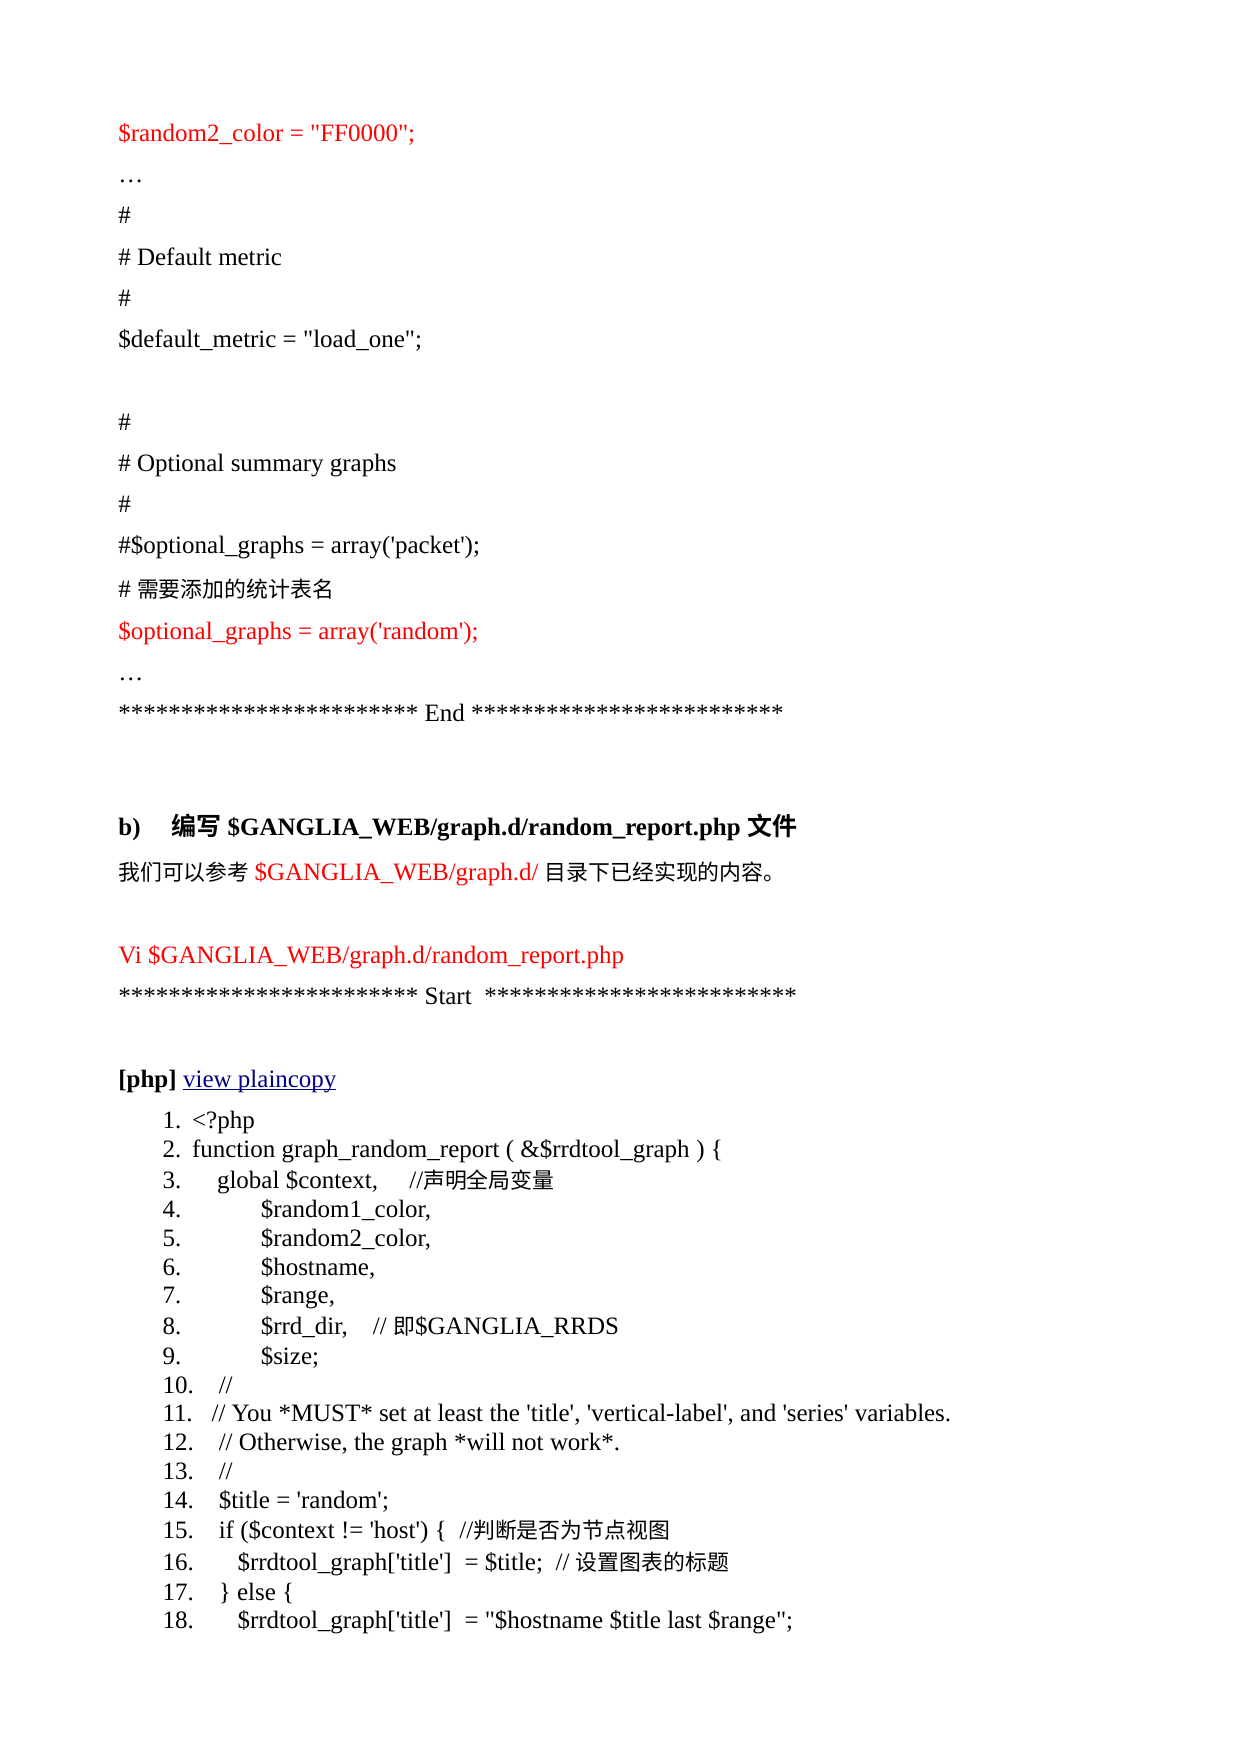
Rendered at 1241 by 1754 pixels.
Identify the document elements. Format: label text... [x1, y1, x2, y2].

list $random2_color, [162, 1223, 1122, 1252]
text #$optional_graphs = array('packet'); [118, 531, 1122, 559]
list } else { [162, 1577, 1122, 1606]
list $rrdtool_graph['title'] = "$hostname $title last $range"; [162, 1606, 1122, 1634]
text # Optional summary graphs [118, 448, 1122, 477]
list function graph_random_report ( &$rrdtool_graph ) { [162, 1134, 1122, 1163]
text # [118, 283, 1122, 312]
list $rrdtool_graph['title'] = $title; // 设置图表的标题 [162, 1545, 1122, 1577]
list $hostname, [162, 1252, 1122, 1281]
text … [118, 657, 1122, 686]
list $title = 'random'; [162, 1485, 1122, 1513]
text ************************ Start ************************* [118, 981, 1122, 1010]
text [php] view plaincopy [118, 1064, 1122, 1093]
list $random1_color, [162, 1194, 1122, 1223]
text # [118, 201, 1122, 229]
list global $context, //声明全局变量 [162, 1163, 1122, 1194]
list $size; [162, 1341, 1122, 1370]
list // Otherwise, the graph *will not work*. [162, 1427, 1122, 1456]
text # [118, 489, 1122, 518]
text … [118, 159, 1122, 188]
text 我们可以参考 $GANGLIA_WEB/graph.d/ 目录下已经实现的内容。 [118, 855, 1122, 886]
list // [162, 1370, 1122, 1398]
text ************************ End ************************* [118, 698, 1122, 727]
list $rrd_dir, // 即$GANGLIA_RRDS [162, 1309, 1122, 1341]
subtitle b) 编写 $GANGLIA_WEB/graph.d/random_report.php 文件 [118, 806, 1122, 842]
list if ($context != 'host') { //判断是否为节点视图 [162, 1513, 1122, 1545]
text $default_metric = "load_one"; [118, 324, 1122, 353]
list $range, [162, 1281, 1122, 1309]
text # [118, 407, 1122, 436]
text $random2_color = "FF0000"; [118, 118, 1122, 147]
text $optional_graphs = array('random'); [118, 616, 1122, 645]
text Vi $GANGLIA_WEB/graph.d/random_report.php [118, 940, 1122, 969]
text # 需要添加的统计表名 [118, 572, 1122, 603]
list // [162, 1456, 1122, 1485]
list // You *MUST* set at least the 'title', 'vertical-label', and 'series' variables. [162, 1398, 1122, 1427]
text # Default metric [118, 242, 1122, 271]
list <?php [162, 1105, 1122, 1134]
